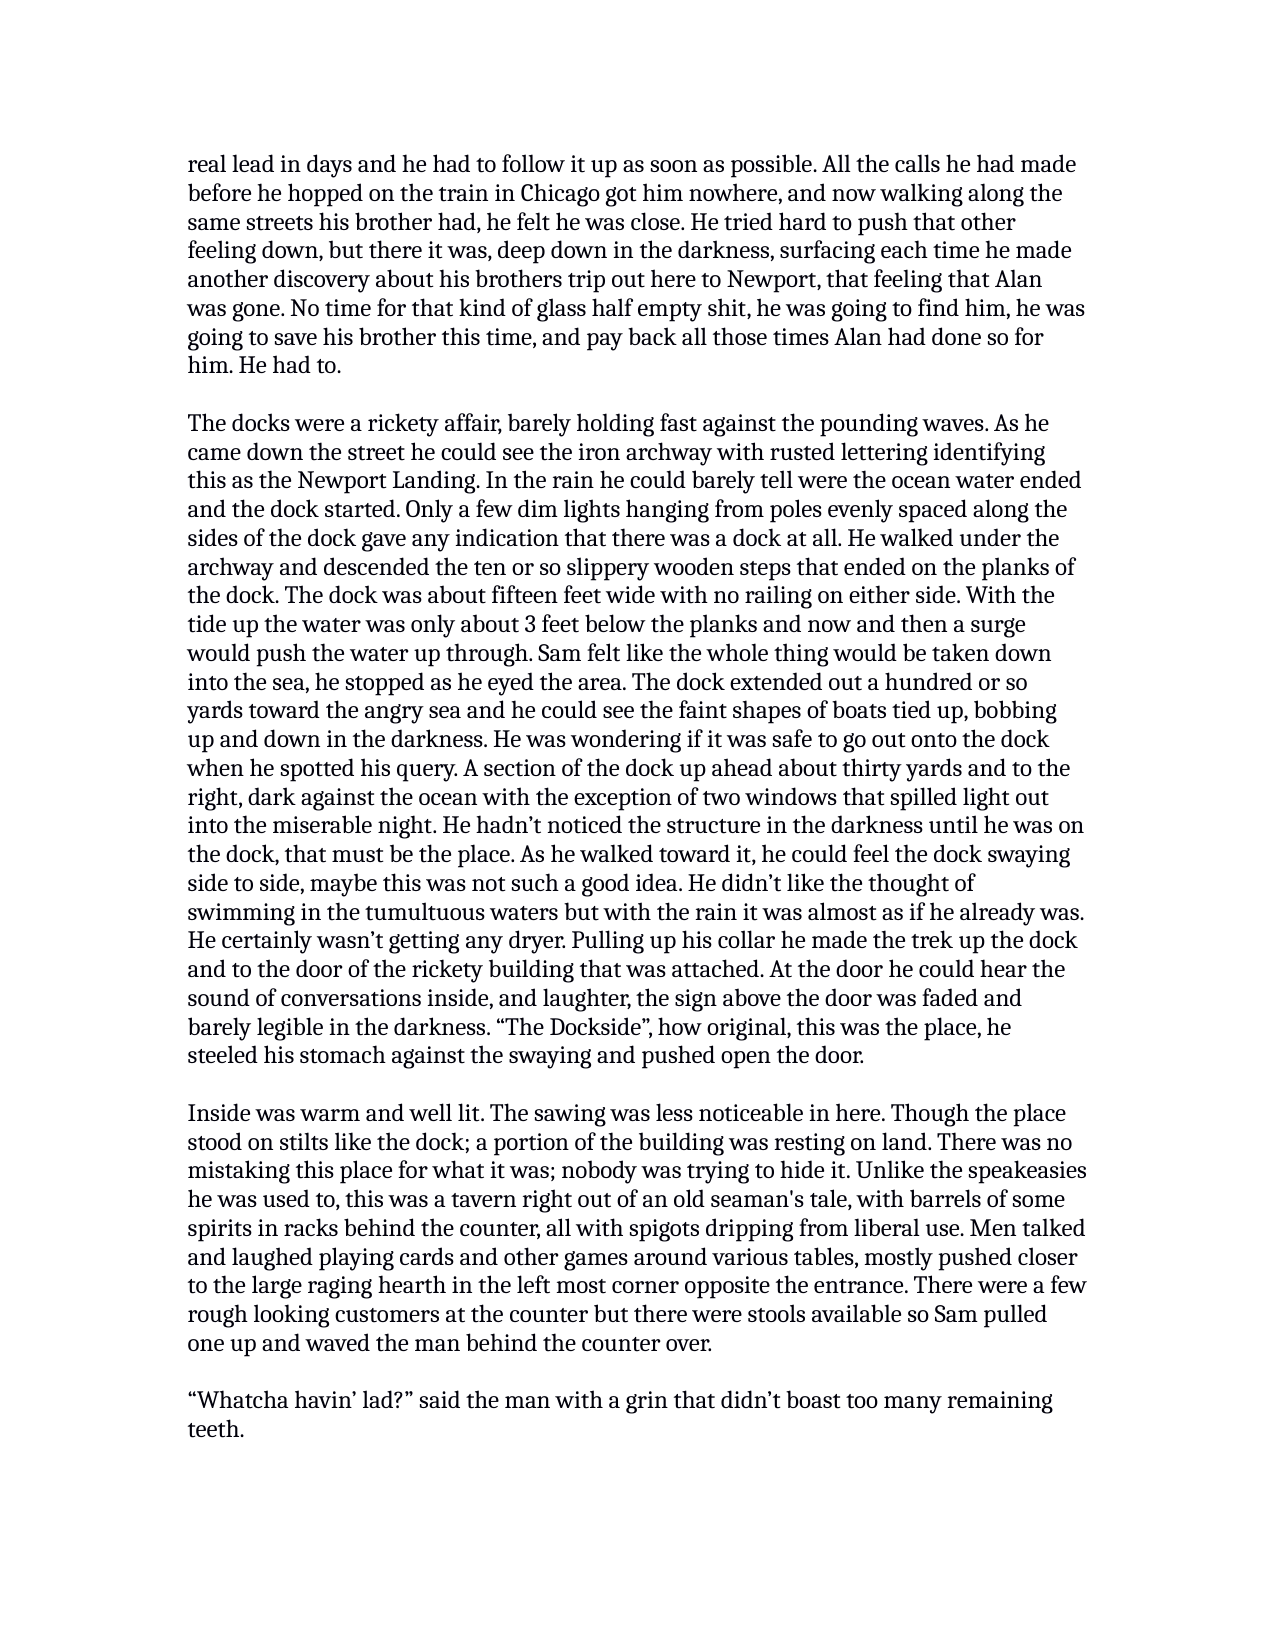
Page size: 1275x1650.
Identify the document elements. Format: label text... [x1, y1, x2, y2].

text Inside was warm and well lit. The sawing was less noticeable in here. Though the place stood on stilts like the dock; a portion of the building was resting on land. There was no mistaking this place for what it was; nobody was trying to hide it. Unlike the speakeasies he was used to, this was a tavern right out of an old seaman's tale, with barrels of some spirits in racks behind the counter, all with spigots dripping from liberal use. Men talked and laughed playing cards and other games around various tables, mostly pushed closer to the large raging hearth in the left most corner opposite the entrance. There were a few rough looking customers at the counter but there were stools available so Sam pulled one up and waved the man behind the counter over. [187, 1099, 1087, 1357]
text The docks were a rickety affair, barely holding fast against the pounding waves. As he came down the street he could see the iron archway with rusted lettering identifying this as the Newport Landing. In the rain he could barely tell were the ocean water ended and the dock started. Only a few dim lights hanging from poles evenly spaced along the sides of the dock gave any indication that there was a dock at all. He walked under the archway and descended the ten or so slippery wooden steps that ended on the planks of the dock. The dock was about fifteen feet wide with no railing on either side. With the tide up the water was only about 3 feet below the planks and now and then a surge would push the water up through. Sam felt like the whole thing would be taken down into the sea, he stopped as he eyed the area. The dock extended out a hundred or so yards toward the angry sea and he could see the faint shapes of boats tied up, bobbing up and down in the darkness. He was wondering if it was safe to go out onto the dock when he spotted his query. A section of the dock up ahead about thirty yards and to the right, dark against the ocean with the exception of two windows that spilled light out into the miserable night. He hadn’t noticed the structure in the darkness until he was on the dock, that must be the place. As he walked toward it, he could feel the dock swaying side to side, maybe this was not such a good idea. He didn’t like the thought of swimming in the tumultuous waters but with the rain it was almost as if he already was. He certainly wasn’t getting any dryer. Pulling up his collar he made the trek up the dock and to the door of the rickety building that was attached. At the door he could hear the sound of conversations inside, and laughter, the sign above the door was faded and barely legible in the darkness. “The Dockside”, how original, this was the place, he steeled his stomach against the swaying and pushed open the door. [187, 409, 1087, 1070]
text “Whatcha havin’ lad?” said the man with a grin that didn’t boast too many remaining teeth. [187, 1386, 1087, 1444]
text real lead in days and he had to follow it up as soon as possible. All the calls he had made before he hopped on the train in Chicago got him nowhere, and now walking along the same streets his brother had, he felt he was close. He tried hard to push that other feeling down, but there it was, deep down in the darkness, surfacing each time he made another discovery about his brothers trip out here to Newport, that feeling that Alan was gone. No time for that kind of glass half empty shit, he was going to find him, he was going to save his brother this time, and pay back all those times Alan had done so for him. He had to. [187, 150, 1087, 380]
